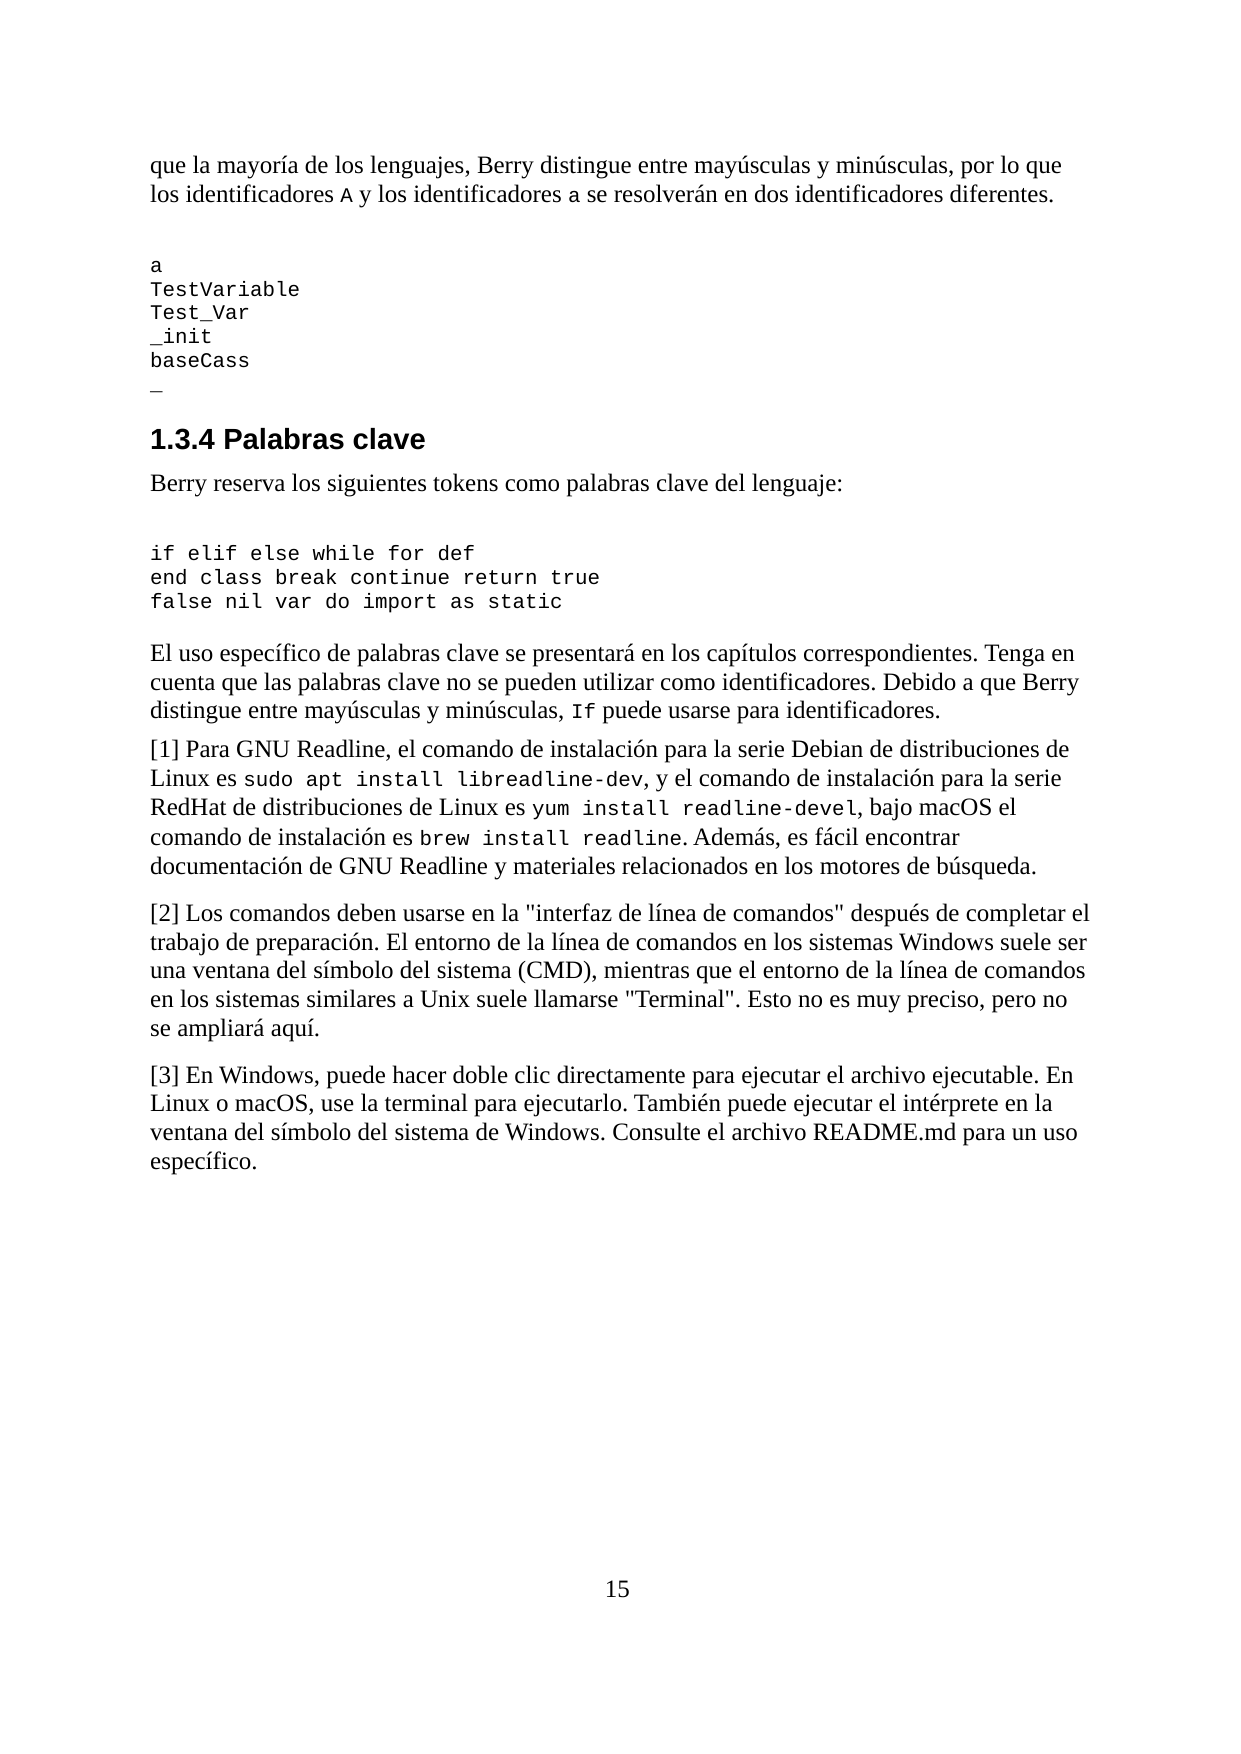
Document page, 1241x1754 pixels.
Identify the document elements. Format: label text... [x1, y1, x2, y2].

text _ [150, 373, 1090, 397]
text TestVariable [150, 279, 1090, 302]
text El uso específico de palabras clave se presentará en los capítulos correspondientes. Tenga en cuenta que las palabras clave no se pueden utilizar como identificadores. Debido a que Berry distingue entre mayúsculas y minúsculas, If puede usarse para identificadores. [150, 638, 1090, 725]
text que la mayoría de los lenguajes, Berry distingue entre mayúsculas y minúsculas, por lo que los identificadores A y los identificadores a se resolverán en dos identificadores diferentes. [150, 150, 1090, 208]
text end class break continue return true [150, 567, 1090, 591]
text _init [150, 326, 1090, 349]
subtitle 1.3.4 Palabras clave [150, 422, 1090, 455]
text Test_Var [150, 302, 1090, 326]
text Berry reserva los siguientes tokens como palabras clave del lenguaje: [150, 468, 1090, 497]
text [2] Los comandos deben usarse en la "interfaz de línea de comandos" después de completar el trabajo de preparación. El entorno de la línea de comandos en los sistemas Windows suele ser una ventana del símbolo del sistema (CMD), mientras que el entorno de la línea de comandos en los sistemas similares a Unix suele llamarse "Terminal". Esto no es muy preciso, pero no se ampliará aquí. [150, 898, 1090, 1042]
text if elif else while for def [150, 543, 1090, 567]
text false nil var do import as static [150, 591, 1090, 614]
text [1] Para GNU Readline, el comando de instalación para la serie Debian de distribuciones de Linux es sudo apt install libreadline-dev, y el comando de instalación para la serie RedHat de distribuciones de Linux es yum install readline-devel, bajo macOS el comando de instalación es brew install readline. Además, es fácil encontrar documentación de GNU Readline y materiales relacionados en los motores de búsqueda. [150, 734, 1090, 880]
text [3] En Windows, puede hacer doble clic directamente para ejecutar el archivo ejecutable. En Linux o macOS, use la terminal para ejecutarlo. También puede ejecutar el intérprete en la ventana del símbolo del sistema de Windows. Consulte el archivo README.md para un uso específico. [150, 1060, 1090, 1175]
text a [150, 255, 1090, 279]
text baseCass [150, 349, 1090, 373]
